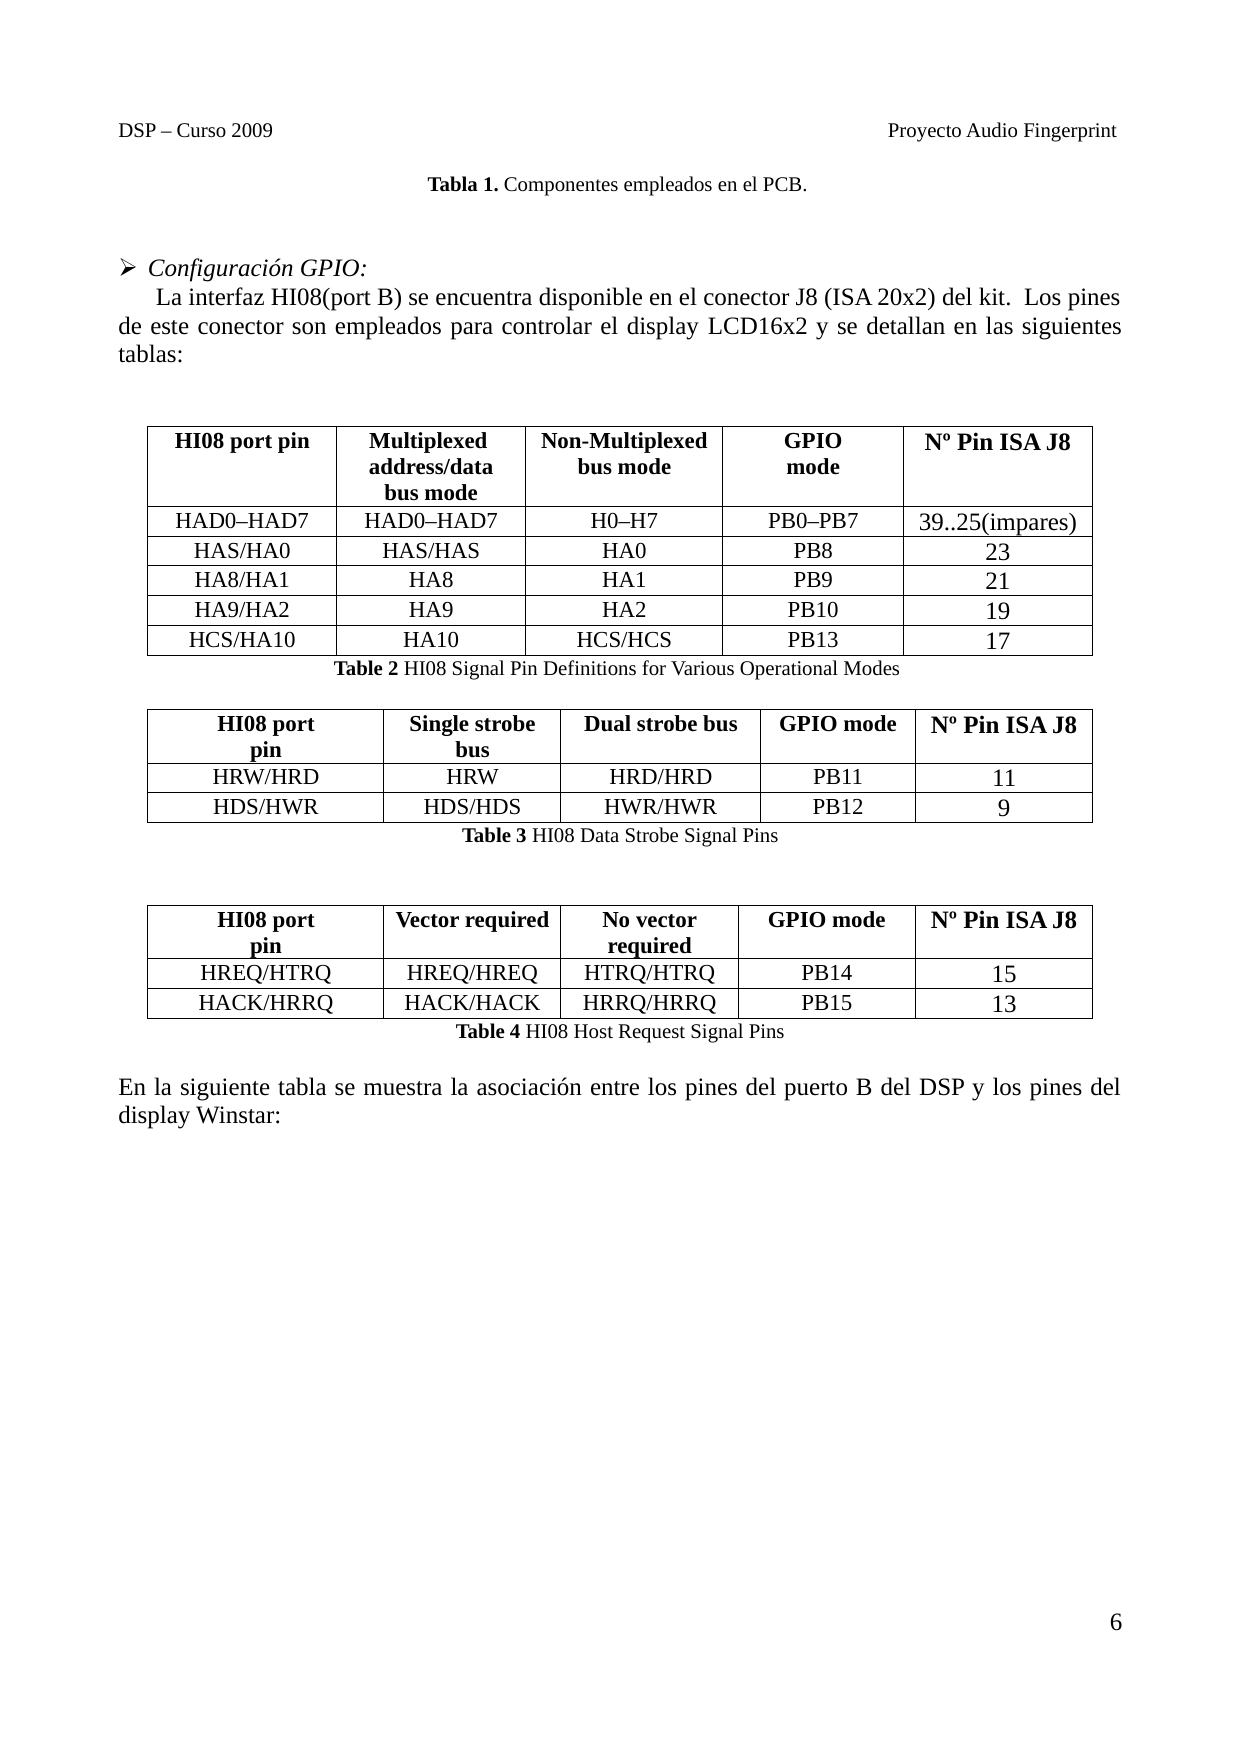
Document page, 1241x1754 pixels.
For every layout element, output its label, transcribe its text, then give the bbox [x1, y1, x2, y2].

text La interfaz HI08(port B) se encuentra disponible en el conector J8 (ISA 20x2) del kit. Los pines de este conector son empleados para controlar el display LCD16x2 y se detallan en las siguientes tablas: [118, 282, 1122, 368]
table_cell HA1 [526, 566, 722, 595]
table_cell HA2 [526, 596, 722, 625]
table_cell HAD0–HAD7 [337, 507, 525, 536]
table_cell HRRQ/HRRQ [561, 989, 738, 1018]
text Table 4 HI08 Host Request Signal Pins [118, 1019, 1122, 1043]
table_cell HA9/HA2 [148, 596, 336, 625]
table_cell 21 [904, 566, 1092, 595]
table_cell HDS/HDS [384, 793, 560, 822]
table_cell HA8/HA1 [148, 566, 336, 595]
table_cell HREQ/HREQ [384, 959, 560, 988]
table_header Nº Pin ISA J8 [916, 906, 1092, 958]
table_header HI08 port pin [148, 427, 336, 506]
table_cell HAS/HA0 [148, 537, 336, 565]
table_cell HAS/HAS [337, 537, 525, 565]
table_cell 11 [916, 764, 1092, 792]
table_header GPIO mode [761, 710, 915, 762]
table_header Nº Pin ISA J8 [916, 710, 1092, 762]
table_cell PB10 [723, 596, 903, 625]
table_header Dual strobe bus [561, 710, 760, 762]
table_header No vector required [561, 906, 738, 958]
table_header Multiplexed address/data bus mode [337, 427, 525, 506]
table_cell HRD/HRD [561, 764, 760, 792]
table_cell HCS/HCS [526, 626, 722, 655]
table_cell 9 [916, 793, 1092, 822]
table_cell HTRQ/HTRQ [561, 959, 738, 988]
table_cell HA10 [337, 626, 525, 655]
table_cell HDS/HWR [148, 793, 383, 822]
text Tabla 1. Componentes empleados en el PCB. [118, 172, 1122, 196]
table_cell PB13 [723, 626, 903, 655]
table_cell PB12 [761, 793, 915, 822]
table_cell PB11 [761, 764, 915, 792]
table_cell H0–H7 [526, 507, 722, 536]
table_cell 23 [904, 537, 1092, 565]
table_header Single strobe bus [384, 710, 560, 762]
table_cell 19 [904, 596, 1092, 625]
table_cell 15 [916, 959, 1092, 988]
table_cell HRW/HRD [148, 764, 383, 792]
table_cell HREQ/HTRQ [148, 959, 383, 988]
table_cell 39..25(impares) [904, 507, 1092, 536]
table_cell HA8 [337, 566, 525, 595]
table_cell PB8 [723, 537, 903, 565]
table_cell PB14 [739, 959, 915, 988]
table_cell HRW [384, 764, 560, 792]
list Configuración GPIO: [118, 253, 1122, 282]
table_header GPIO mode [739, 906, 915, 958]
table_cell PB0–PB7 [723, 507, 903, 536]
table_header HI08 port pin [148, 710, 383, 762]
table_cell PB15 [739, 989, 915, 1018]
text Table 3 HI08 Data Strobe Signal Pins [118, 823, 1122, 847]
text Table 2 HI08 Signal Pin Definitions for Various Operational Modes [118, 656, 1122, 680]
table_cell PB9 [723, 566, 903, 595]
table_cell HWR/HWR [561, 793, 760, 822]
table_header GPIO mode [723, 427, 903, 506]
table_cell 13 [916, 989, 1092, 1018]
table_header Non-Multiplexed bus mode [526, 427, 722, 506]
table_cell HACK/HACK [384, 989, 560, 1018]
table_cell HAD0–HAD7 [148, 507, 336, 536]
table_header Vector required [384, 906, 560, 958]
text En la siguiente tabla se muestra la asociación entre los pines del puerto B del DSP y los pines del display Winstar: [118, 1072, 1122, 1129]
table_header Nº Pin ISA J8 [904, 427, 1092, 506]
table_cell HACK/HRRQ [148, 989, 383, 1018]
table_cell HA0 [526, 537, 722, 565]
table_header HI08 port pin [148, 906, 383, 958]
table_cell 17 [904, 626, 1092, 655]
table_cell HA9 [337, 596, 525, 625]
table_cell HCS/HA10 [148, 626, 336, 655]
